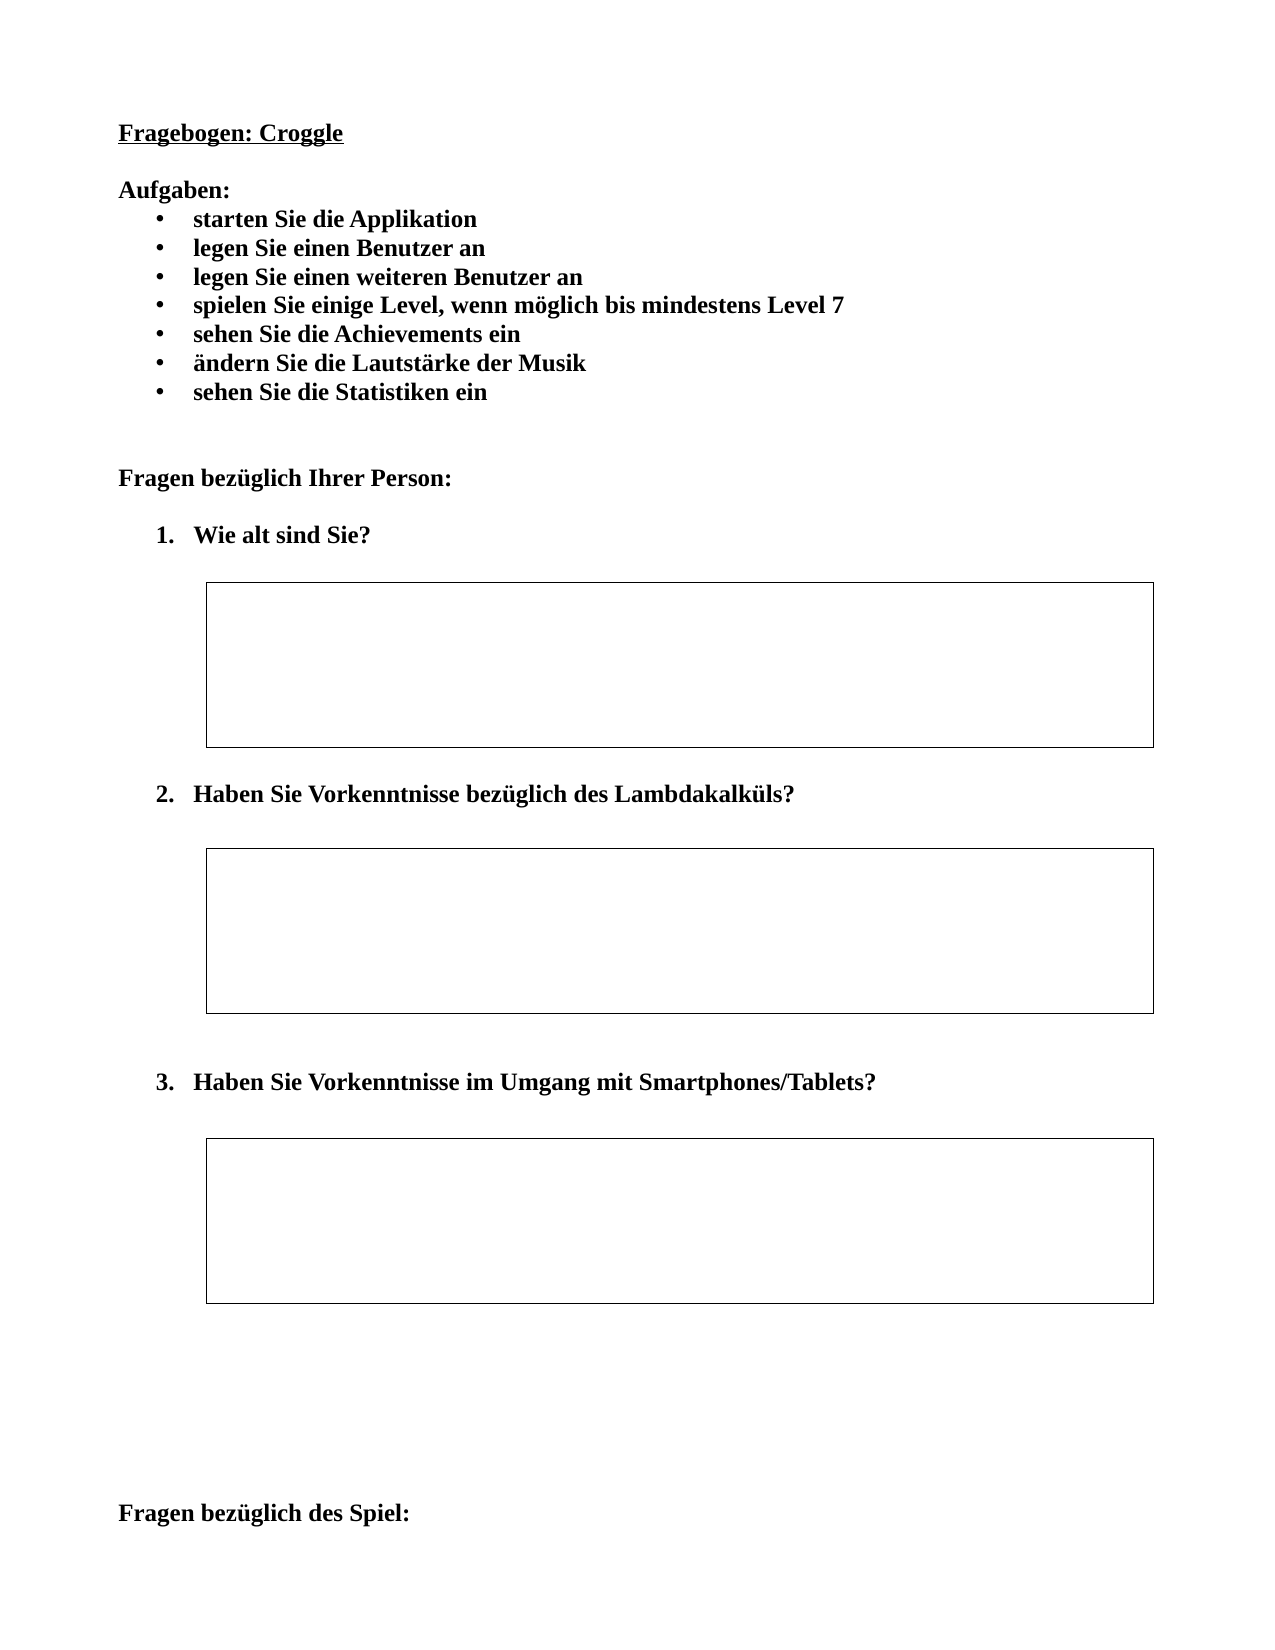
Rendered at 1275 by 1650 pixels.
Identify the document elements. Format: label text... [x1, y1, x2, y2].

list ändern Sie die Lautstärke der Musik [156, 348, 1157, 377]
list starten Sie die Applikation [156, 204, 1157, 233]
list legen Sie einen Benutzer an [156, 233, 1157, 262]
list sehen Sie die Statistiken ein [156, 377, 1157, 406]
list Wie alt sind Sie? [156, 521, 1157, 549]
list legen Sie einen weiteren Benutzer an [156, 262, 1157, 291]
text Fragen bezüglich des Spiel: [118, 1498, 1157, 1527]
text Aufgaben: [118, 176, 1157, 204]
text Fragebogen: Croggle [118, 118, 1157, 147]
list Haben Sie Vorkenntnisse bezüglich des Lambdakalküls? [156, 779, 1157, 808]
list Haben Sie Vorkenntnisse im Umgang mit Smartphones/Tablets? [156, 1067, 1157, 1096]
list sehen Sie die Achievements ein [156, 319, 1157, 348]
text Fragen bezüglich Ihrer Person: [118, 463, 1157, 492]
list spielen Sie einige Level, wenn möglich bis mindestens Level 7 [156, 291, 1157, 319]
